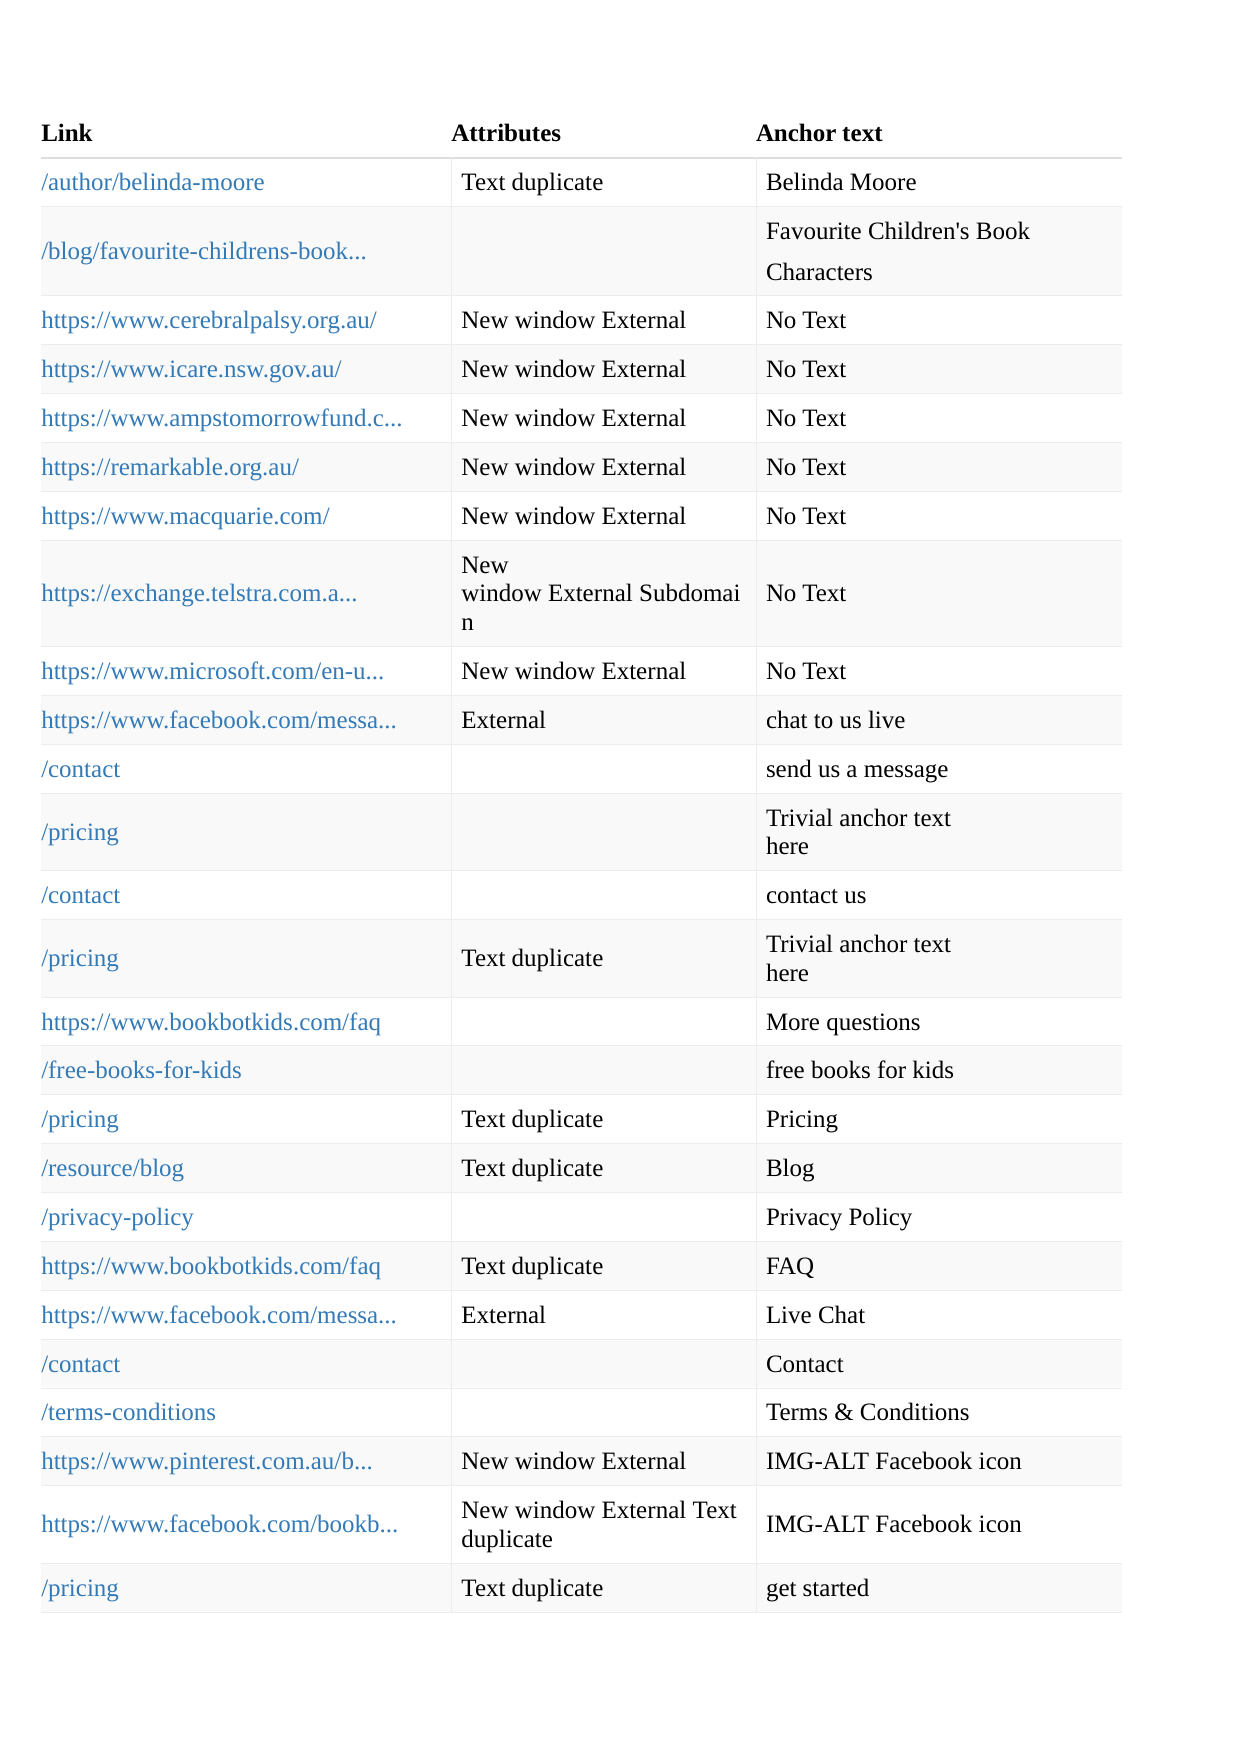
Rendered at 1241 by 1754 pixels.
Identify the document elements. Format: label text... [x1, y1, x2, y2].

table_cell No Text [757, 647, 1122, 695]
table_cell New window External Text duplicate [452, 1486, 756, 1563]
table_cell /pricing [41, 794, 451, 870]
table_cell New window External [452, 492, 756, 539]
table_cell Live Chat [757, 1291, 1122, 1338]
table_cell https://www.pinterest.com.au/b... [41, 1437, 451, 1485]
table_cell New window External [452, 1437, 756, 1485]
table_cell [452, 207, 756, 295]
table_cell https://www.bookbotkids.com/faq [41, 998, 451, 1045]
table_cell New window External [452, 394, 756, 442]
table_cell No Text [757, 345, 1122, 393]
table_cell Text duplicate [452, 1564, 756, 1612]
table_cell [452, 998, 756, 1045]
table_cell https://www.facebook.com/messa... [41, 696, 451, 744]
table_cell [452, 1046, 756, 1094]
table_cell [452, 1193, 756, 1241]
table_cell /pricing [41, 920, 451, 997]
table_cell /pricing [41, 1095, 451, 1143]
table_cell https://remarkable.org.au/ [41, 443, 451, 491]
table_cell [452, 871, 756, 919]
table_cell New window External Subdomain [452, 541, 756, 646]
table_cell New window External [452, 296, 756, 344]
table_cell FAQ [757, 1242, 1122, 1290]
table_cell External [452, 696, 756, 744]
table_cell No Text [757, 296, 1122, 344]
table_cell Text duplicate [452, 1242, 756, 1290]
table_cell https://www.macquarie.com/ [41, 492, 451, 539]
table_cell /author/belinda-moore [41, 159, 451, 206]
table_cell New window External [452, 345, 756, 393]
table_cell IMG-ALT Facebook icon [757, 1437, 1122, 1485]
table_cell Favourite Children's Book Characters [757, 207, 1122, 295]
table_cell No Text [757, 394, 1122, 442]
table_cell Text duplicate [452, 159, 756, 206]
table_cell get started [757, 1564, 1122, 1612]
table_cell New window External [452, 647, 756, 695]
table_cell [452, 794, 756, 870]
table_cell contact us [757, 871, 1122, 919]
table_cell Text duplicate [452, 920, 756, 997]
table_cell /contact [41, 871, 451, 919]
table_cell /free-books-for-kids [41, 1046, 451, 1094]
table_cell External [452, 1291, 756, 1338]
table_cell Pricing [757, 1095, 1122, 1143]
table_cell No Text [757, 492, 1122, 539]
table_cell https://www.microsoft.com/en-u... [41, 647, 451, 695]
table_cell https://www.cerebralpalsy.org.au/ [41, 296, 451, 344]
table_cell IMG-ALT Facebook icon [757, 1486, 1122, 1563]
table_header Attributes [451, 118, 756, 157]
table_cell https://www.facebook.com/bookb... [41, 1486, 451, 1563]
table_cell /terms-conditions [41, 1389, 451, 1436]
table_cell Contact [757, 1340, 1122, 1387]
table_cell More questions [757, 998, 1122, 1045]
table_cell /contact [41, 745, 451, 792]
table_cell /privacy-policy [41, 1193, 451, 1241]
table_cell Text duplicate [452, 1144, 756, 1192]
table_cell Blog [757, 1144, 1122, 1192]
table_cell https://exchange.telstra.com.a... [41, 541, 451, 646]
table_cell [452, 745, 756, 792]
table_header Link [41, 118, 451, 157]
table_cell chat to us live [757, 696, 1122, 744]
table_cell [452, 1340, 756, 1387]
table_cell free books for kids [757, 1046, 1122, 1094]
table_cell No Text [757, 541, 1122, 646]
table_cell Belinda Moore [757, 159, 1122, 206]
table_cell https://www.facebook.com/messa... [41, 1291, 451, 1338]
table_cell [452, 1389, 756, 1436]
table_cell /contact [41, 1340, 451, 1387]
table_cell Text duplicate [452, 1095, 756, 1143]
table_cell Privacy Policy [757, 1193, 1122, 1241]
table_header Anchor text [756, 118, 1122, 157]
table_cell https://www.icare.nsw.gov.au/ [41, 345, 451, 393]
table_cell /resource/blog [41, 1144, 451, 1192]
table_cell https://www.bookbotkids.com/faq [41, 1242, 451, 1290]
table_cell /blog/favourite-childrens-book... [41, 207, 451, 295]
table_cell Terms & Conditions [757, 1389, 1122, 1436]
table_cell No Text [757, 443, 1122, 491]
table_cell https://www.ampstomorrowfund.c... [41, 394, 451, 442]
table_cell /pricing [41, 1564, 451, 1612]
table_cell send us a message [757, 745, 1122, 792]
table_cell Trivial anchor text here [757, 920, 1122, 997]
table_cell Trivial anchor text here [757, 794, 1122, 870]
table_cell New window External [452, 443, 756, 491]
